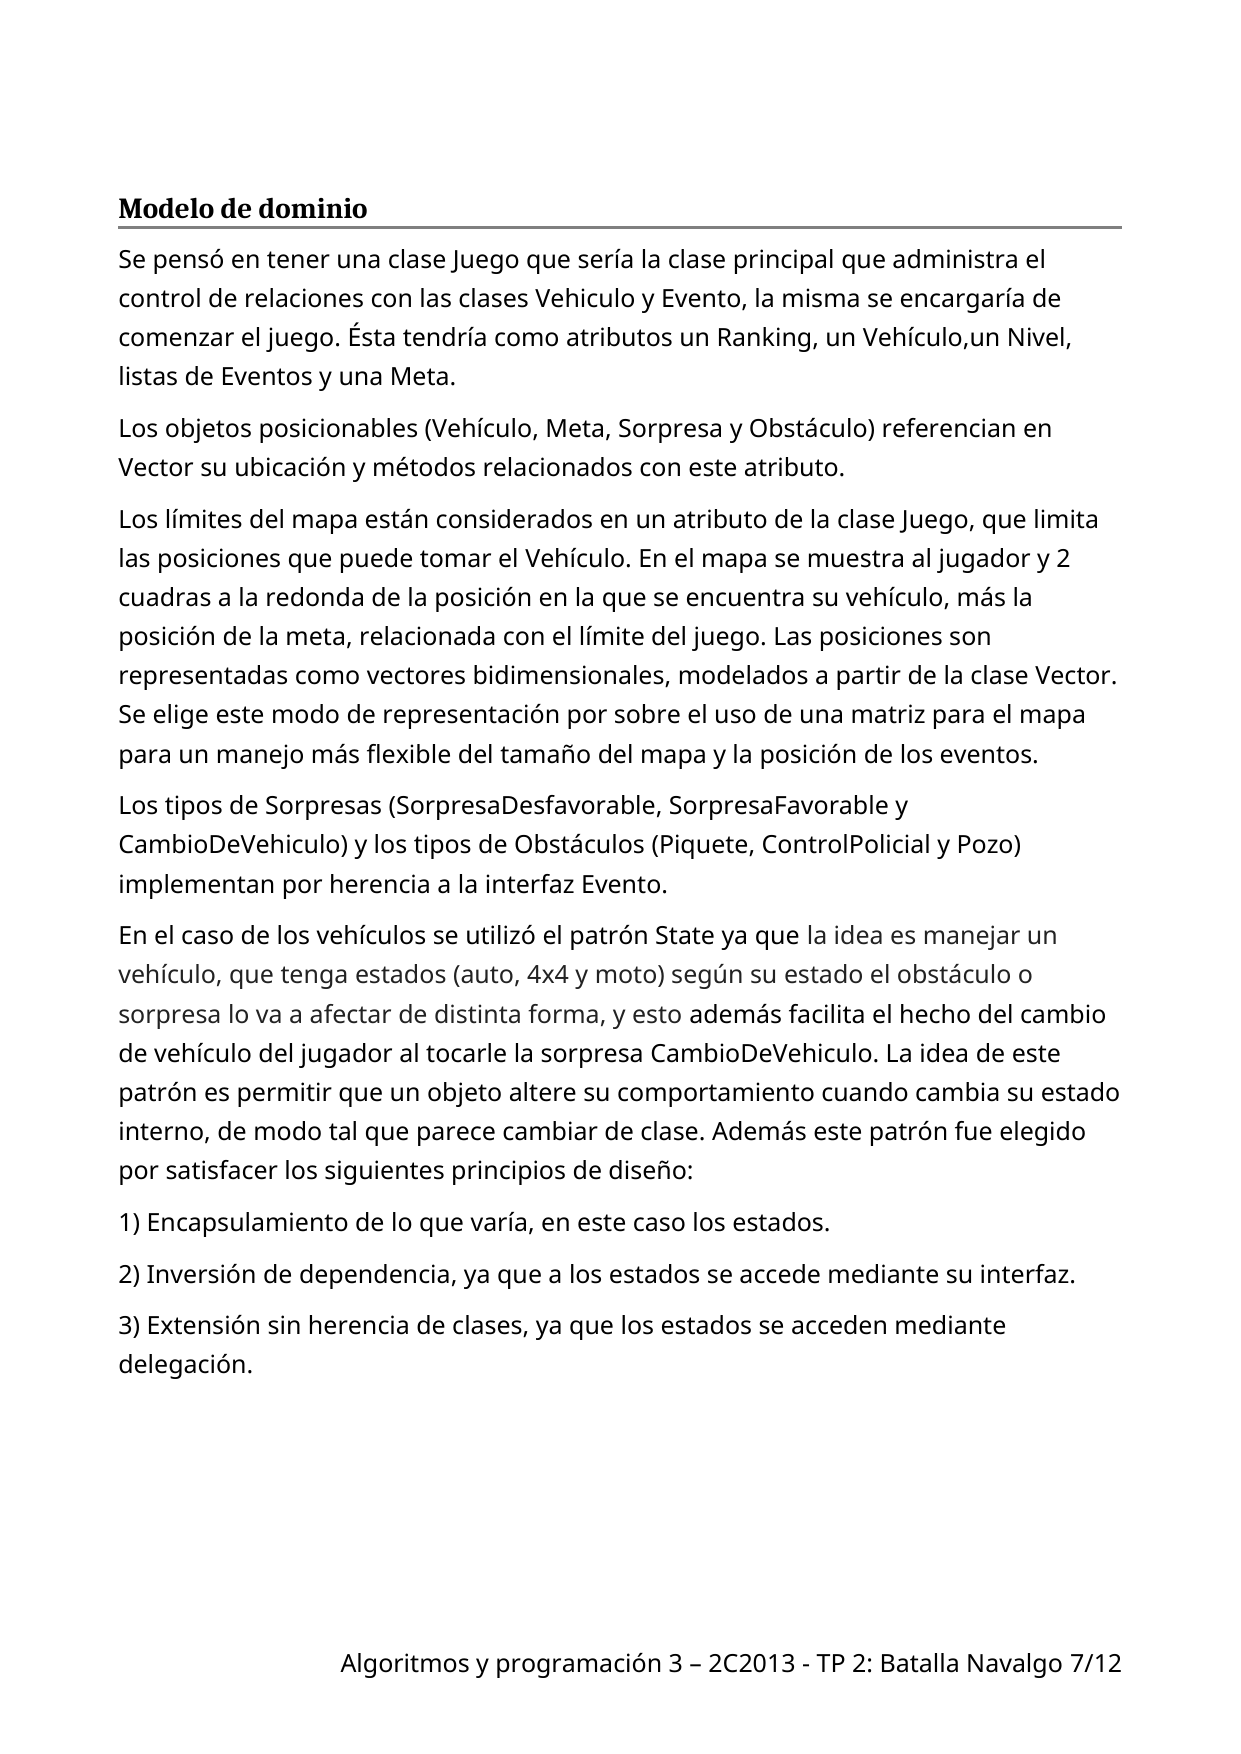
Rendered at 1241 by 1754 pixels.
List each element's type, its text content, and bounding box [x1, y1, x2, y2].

text En el caso de los vehículos se utilizó el patrón State ya que la idea es manejar un vehículo, que tenga estados (auto, 4x4 y moto) según su estado el obstáculo o sorpresa lo va a afectar de distinta forma, y esto además facilita el hecho del cambio de vehículo del jugador al tocarle la sorpresa CambioDeVehiculo. La idea de este patrón es permitir que un objeto altere su comportamiento cuando cambia su estado interno, de modo tal que parece cambiar de clase. Además este patrón fue elegido por satisfacer los siguientes principios de diseño: [118, 918, 1122, 1187]
text Los objetos posicionables (Vehículo, Meta, Sorpresa y Obstáculo) referencian en Vector su ubicación y métodos relacionados con este atributo. [118, 410, 1122, 484]
text Se pensó en tener una clase Juego que sería la clase principal que administra el control de relaciones con las clases Vehiculo y Evento, la misma se encargaría de comenzar el juego. Ésta tendría como atributos un Ranking, un Vehículo,un Nivel, listas de Eventos y una Meta. [118, 241, 1122, 393]
text Los tipos de Sorpresas (SorpresaDesfavorable, SorpresaFavorable y CambioDeVehiculo) y los tipos de Obstáculos (Piquete, ControlPolicial y Pozo) implementan por herencia a la interfaz Evento. [118, 788, 1122, 900]
subtitle 3) Extensión sin herencia de clases, ya que los estados se acceden mediante delegación. [118, 1308, 1122, 1381]
text 1) Encapsulamiento de lo que varía, en este caso los estados. [118, 1204, 1122, 1239]
text Los límites del mapa están considerados en un atributo de la clase Juego, que limita las posiciones que puede tomar el Vehículo. En el mapa se muestra al jugador y 2 cuadras a la redonda de la posición en la que se encuentra su vehículo, más la posición de la meta, relacionada con el límite del juego. Las posiciones son representadas como vectores bidimensionales, modelados a partir de la clase Vector. Se elige este modo de representación por sobre el uso de una matriz para el mapa para un manejo más flexible del tamaño del mapa y la posición de los eventos. [118, 501, 1122, 770]
text 2) Inversión de dependencia, ya que a los estados se accede mediante su interfaz. [118, 1256, 1122, 1290]
subtitle Modelo de dominio [118, 192, 1122, 226]
